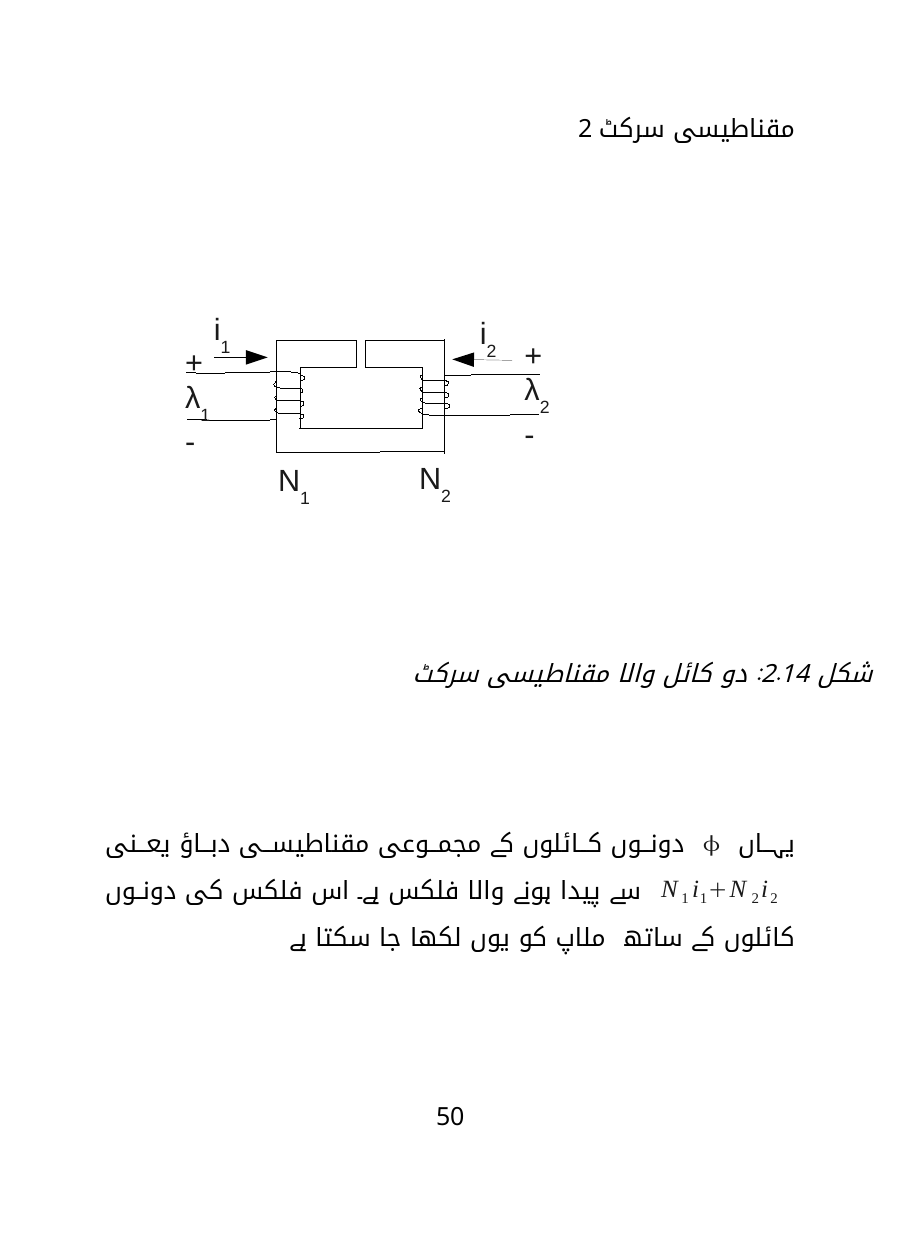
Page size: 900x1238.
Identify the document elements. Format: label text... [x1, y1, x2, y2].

text یہاںدونوں کائلوں کے مجموعی مقناطیسی دباؤ یعنی سے پیدا ہونے والا فلکس ہے۔ اس فلکس کی دونوں کائلوں کے ساتھ ملاپ کو یوں لکھا جا سکتا ہے [105, 820, 795, 962]
text شکل 2.14: دو کائل والا مقناطیسی سرکٹ [28, 195, 872, 698]
